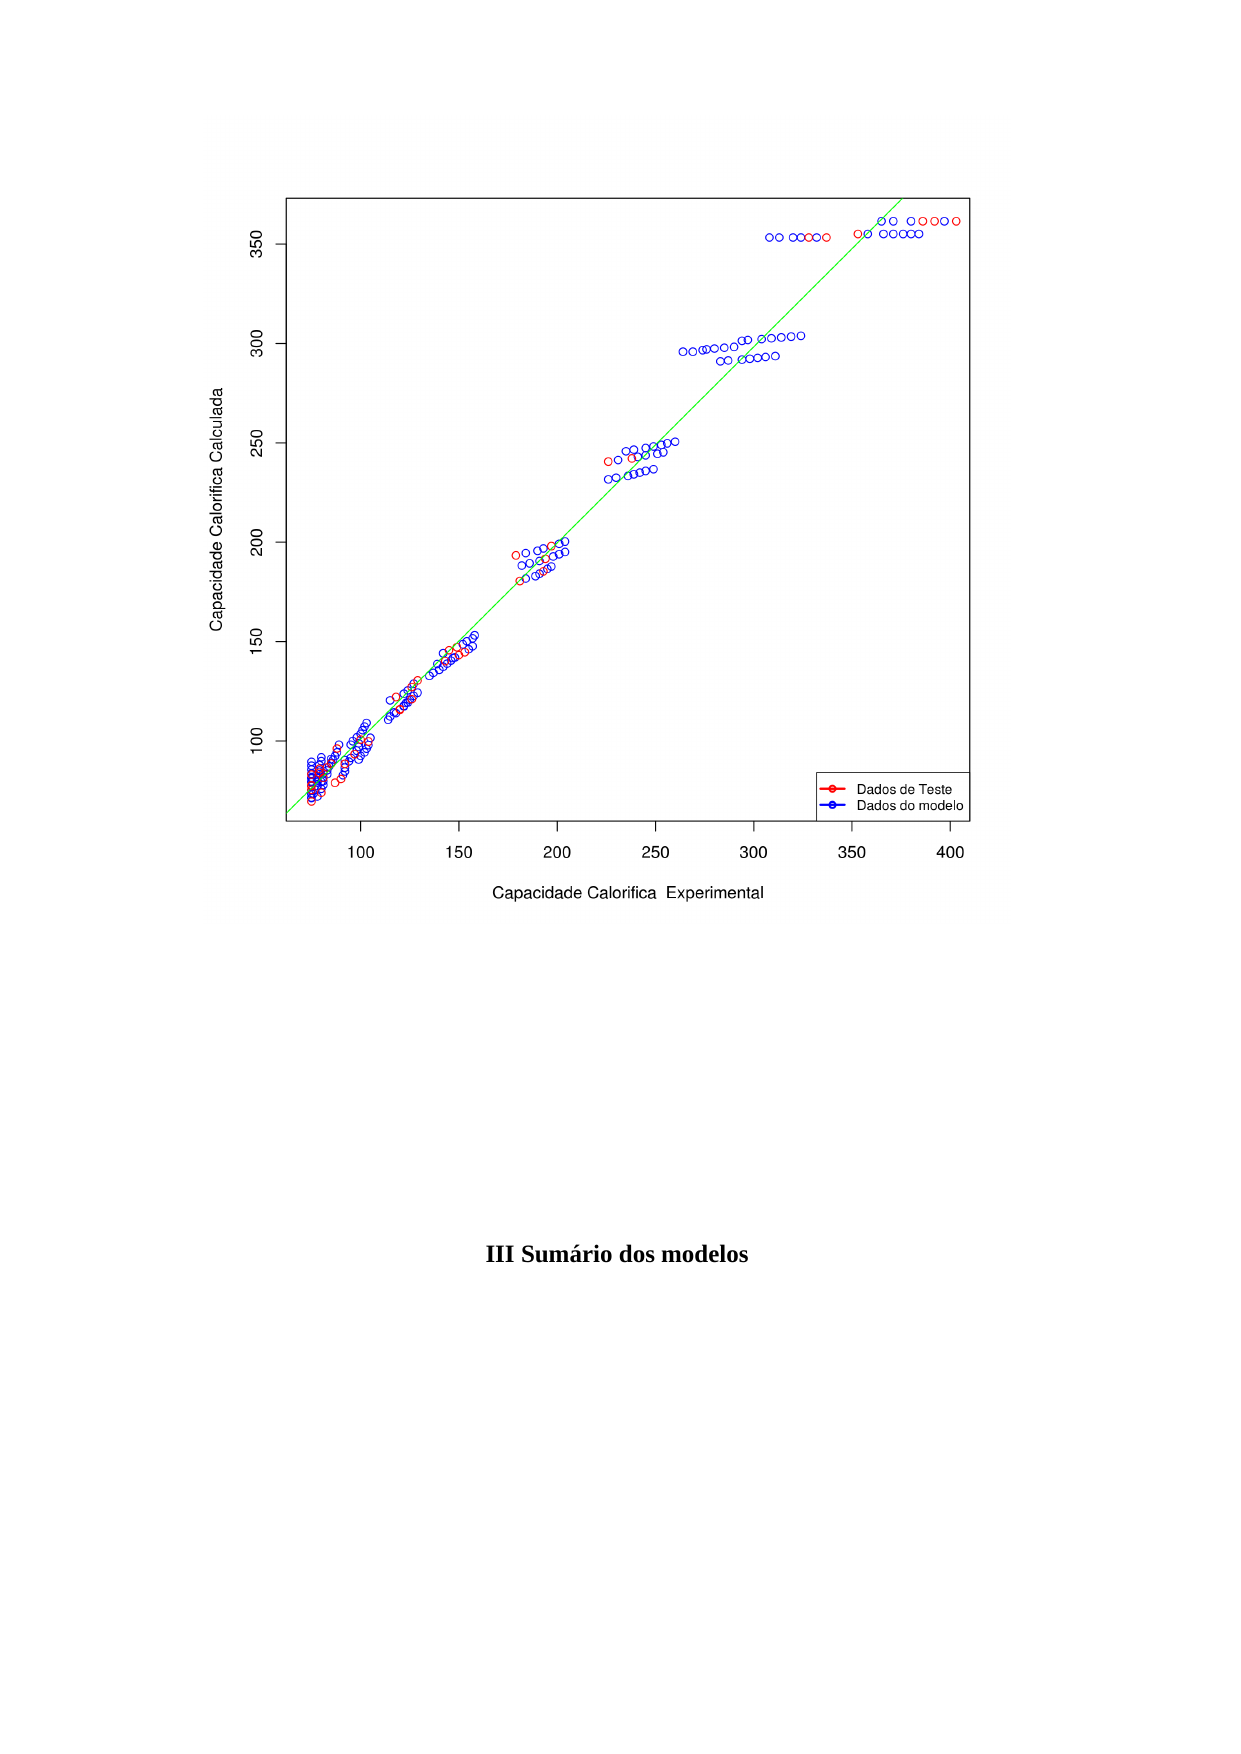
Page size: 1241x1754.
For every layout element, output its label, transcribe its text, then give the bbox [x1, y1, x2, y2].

text III Sumário dos modelos [118, 1239, 1122, 1268]
picture [203, 115, 1012, 924]
